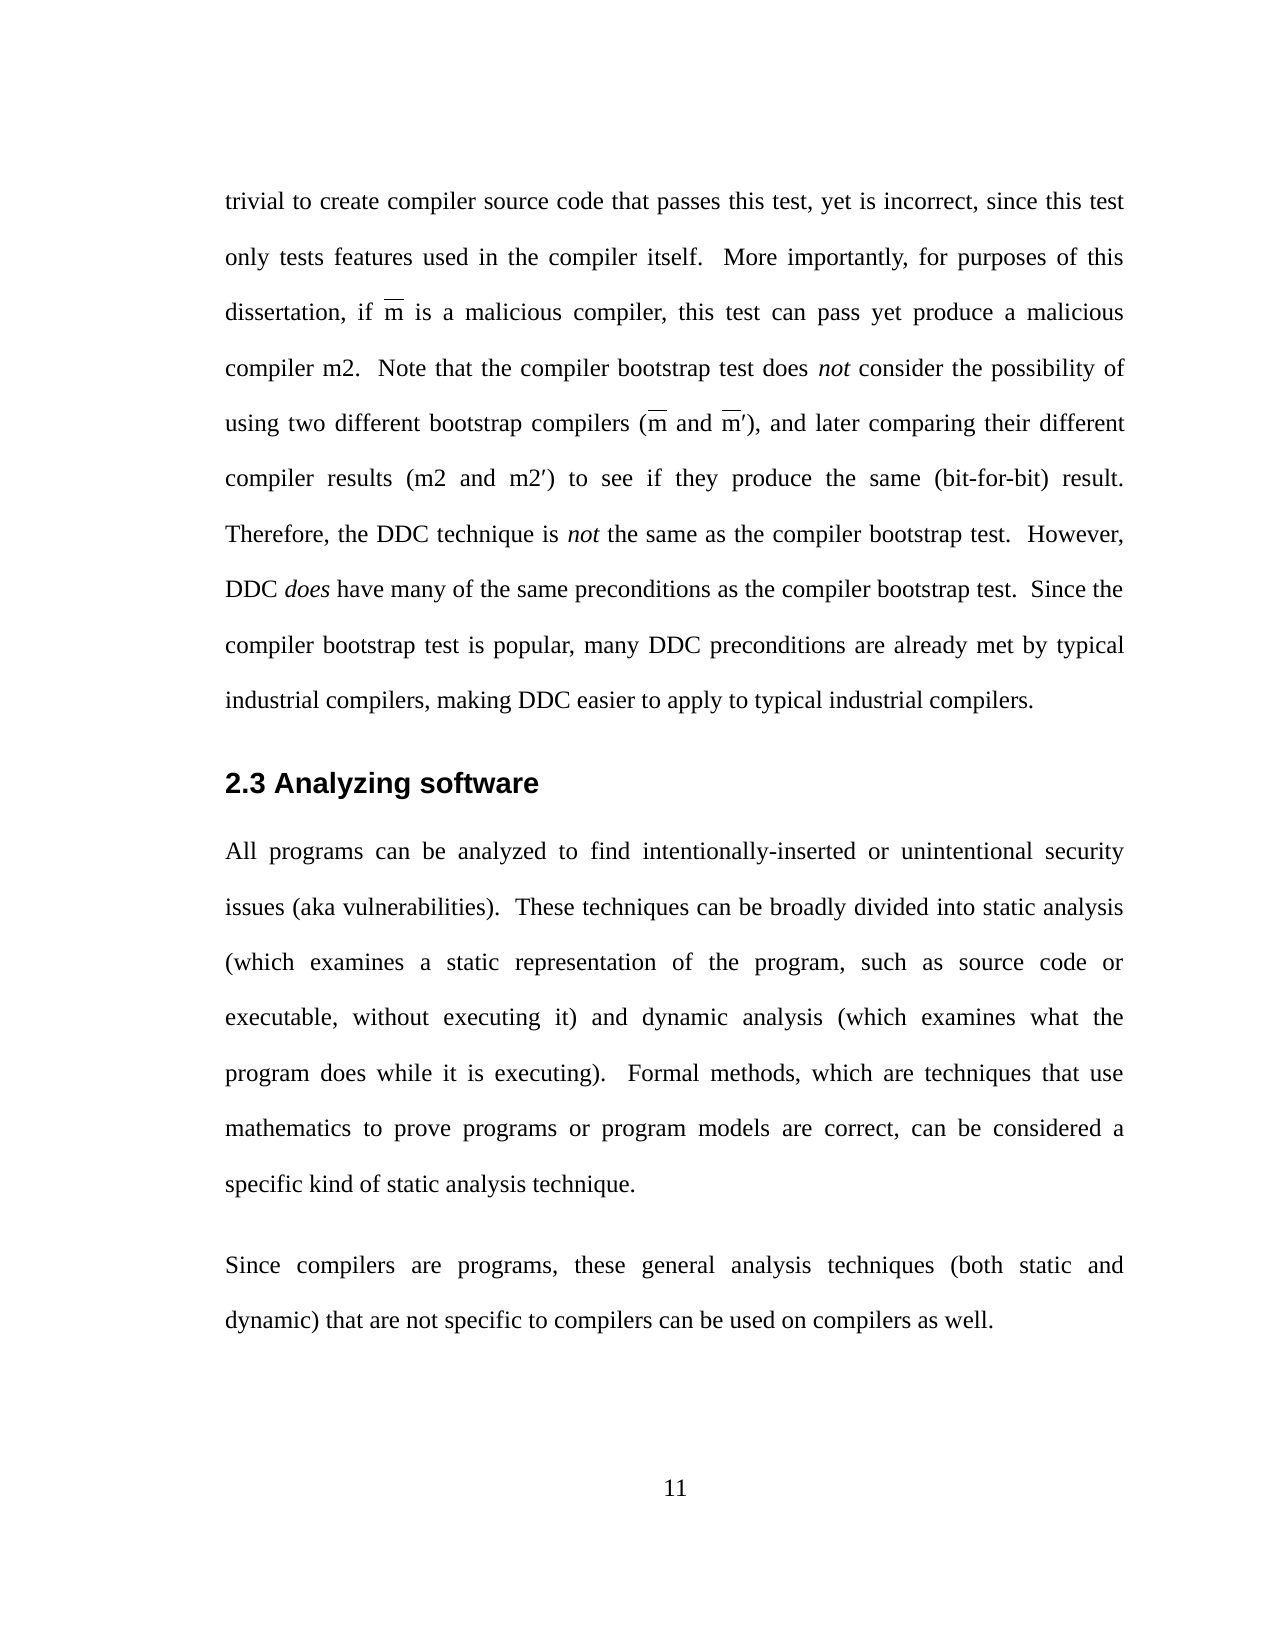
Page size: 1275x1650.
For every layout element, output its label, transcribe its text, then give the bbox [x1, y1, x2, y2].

subtitle Analyzing software [225, 767, 1125, 799]
text All programs can be analyzed to find intentionally-inserted or unintentional security issues (aka vulnerabilities). These techniques can be broadly divided into static analysis (which examines a static representation of the program, such as source code or executable, without executing it) and dynamic analysis (which examines what the program does while it is executing). Formal methods, which are techniques that use mathematics to prove programs or program models are correct, can be considered a specific kind of static analysis technique. [225, 837, 1125, 1197]
text Since compilers are programs, these general analysis techniques (both static and dynamic) that are not specific to compilers can be used on compilers as well. [225, 1251, 1125, 1334]
text trivial to create compiler source code that passes this test, yet is incorrect, since this test only tests features used in the compiler itself. More importantly, for purposes of this dissertation, if m is a malicious compiler, this test can pass yet produce a malicious compiler m2. Note that the compiler bootstrap test does not consider the possibility of using two different bootstrap compilers (m and m′), and later comparing their different compiler results (m2 and m2′) to see if they produce the same (bit-for-bit) result. Therefore, the DDC technique is not the same as the compiler bootstrap test. However, DDC does have many of the same preconditions as the compiler bootstrap test. Since the compiler bootstrap test is popular, many DDC preconditions are already met by typical industrial compilers, making DDC easier to apply to typical industrial compilers. [225, 187, 1125, 714]
